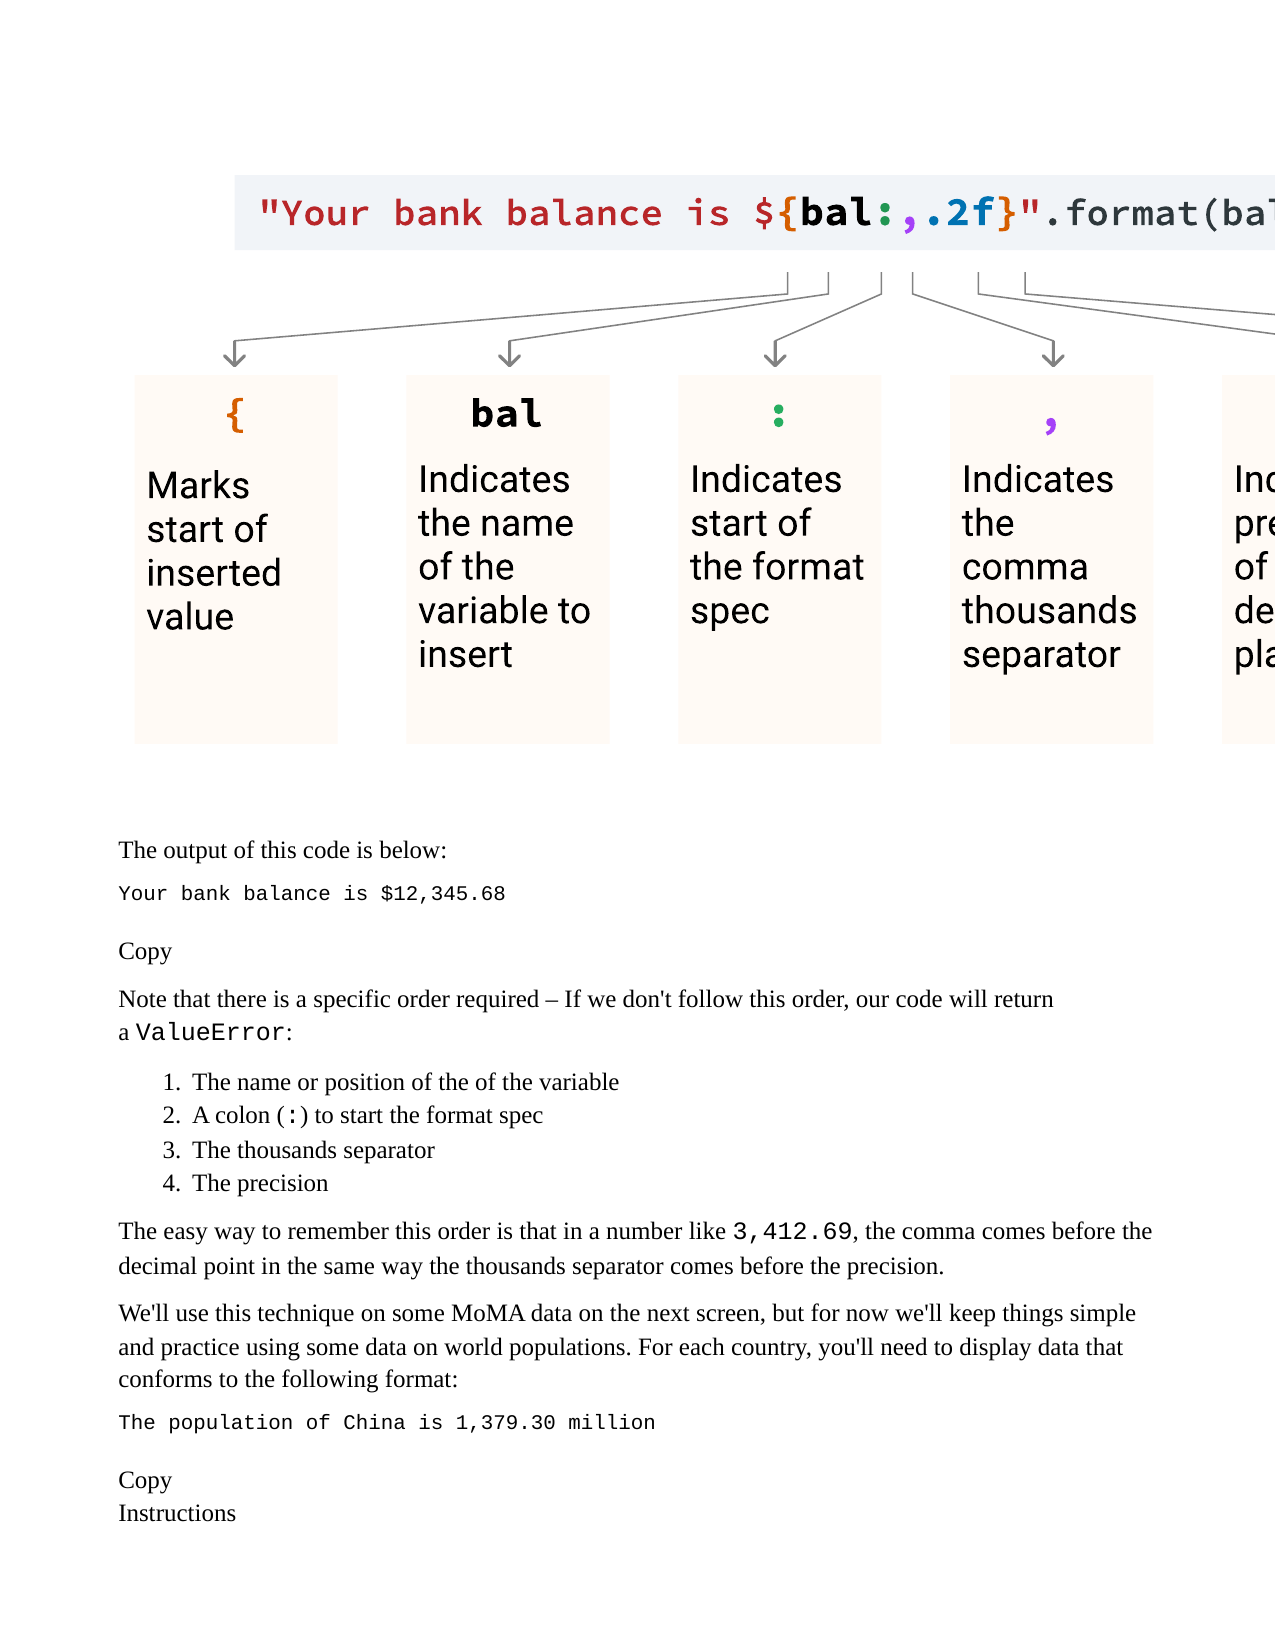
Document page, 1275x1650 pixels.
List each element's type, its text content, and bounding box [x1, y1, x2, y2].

text Copy [118, 936, 1157, 965]
text The easy way to remember this order is that in a number like 3,412.69, the comma comes before the decimal point in the same way the thousands separator comes before the precision. [118, 1216, 1157, 1280]
text Instructions [118, 1498, 1157, 1527]
text We'll use this technique on some MoMA data on the next screen, but for now we'll keep things simple and practice using some data on world populations. For each country, you'll need to display data that conforms to the following format: [118, 1298, 1157, 1393]
list The name or position of the of the variable [162, 1067, 1157, 1096]
text Copy [118, 1465, 1157, 1494]
text Your bank balance is $12,345.68 [118, 883, 1157, 907]
text The population of China is 1,379.30 million [118, 1412, 1157, 1436]
list The precision [162, 1168, 1157, 1197]
text Note that there is a specific order required – If we don't follow this order, our code will return a ValueError: [118, 984, 1157, 1048]
list A colon (:) to start the format spec [162, 1100, 1157, 1131]
text The output of this code is below: [118, 835, 1157, 864]
list The thousands separator [162, 1135, 1157, 1164]
